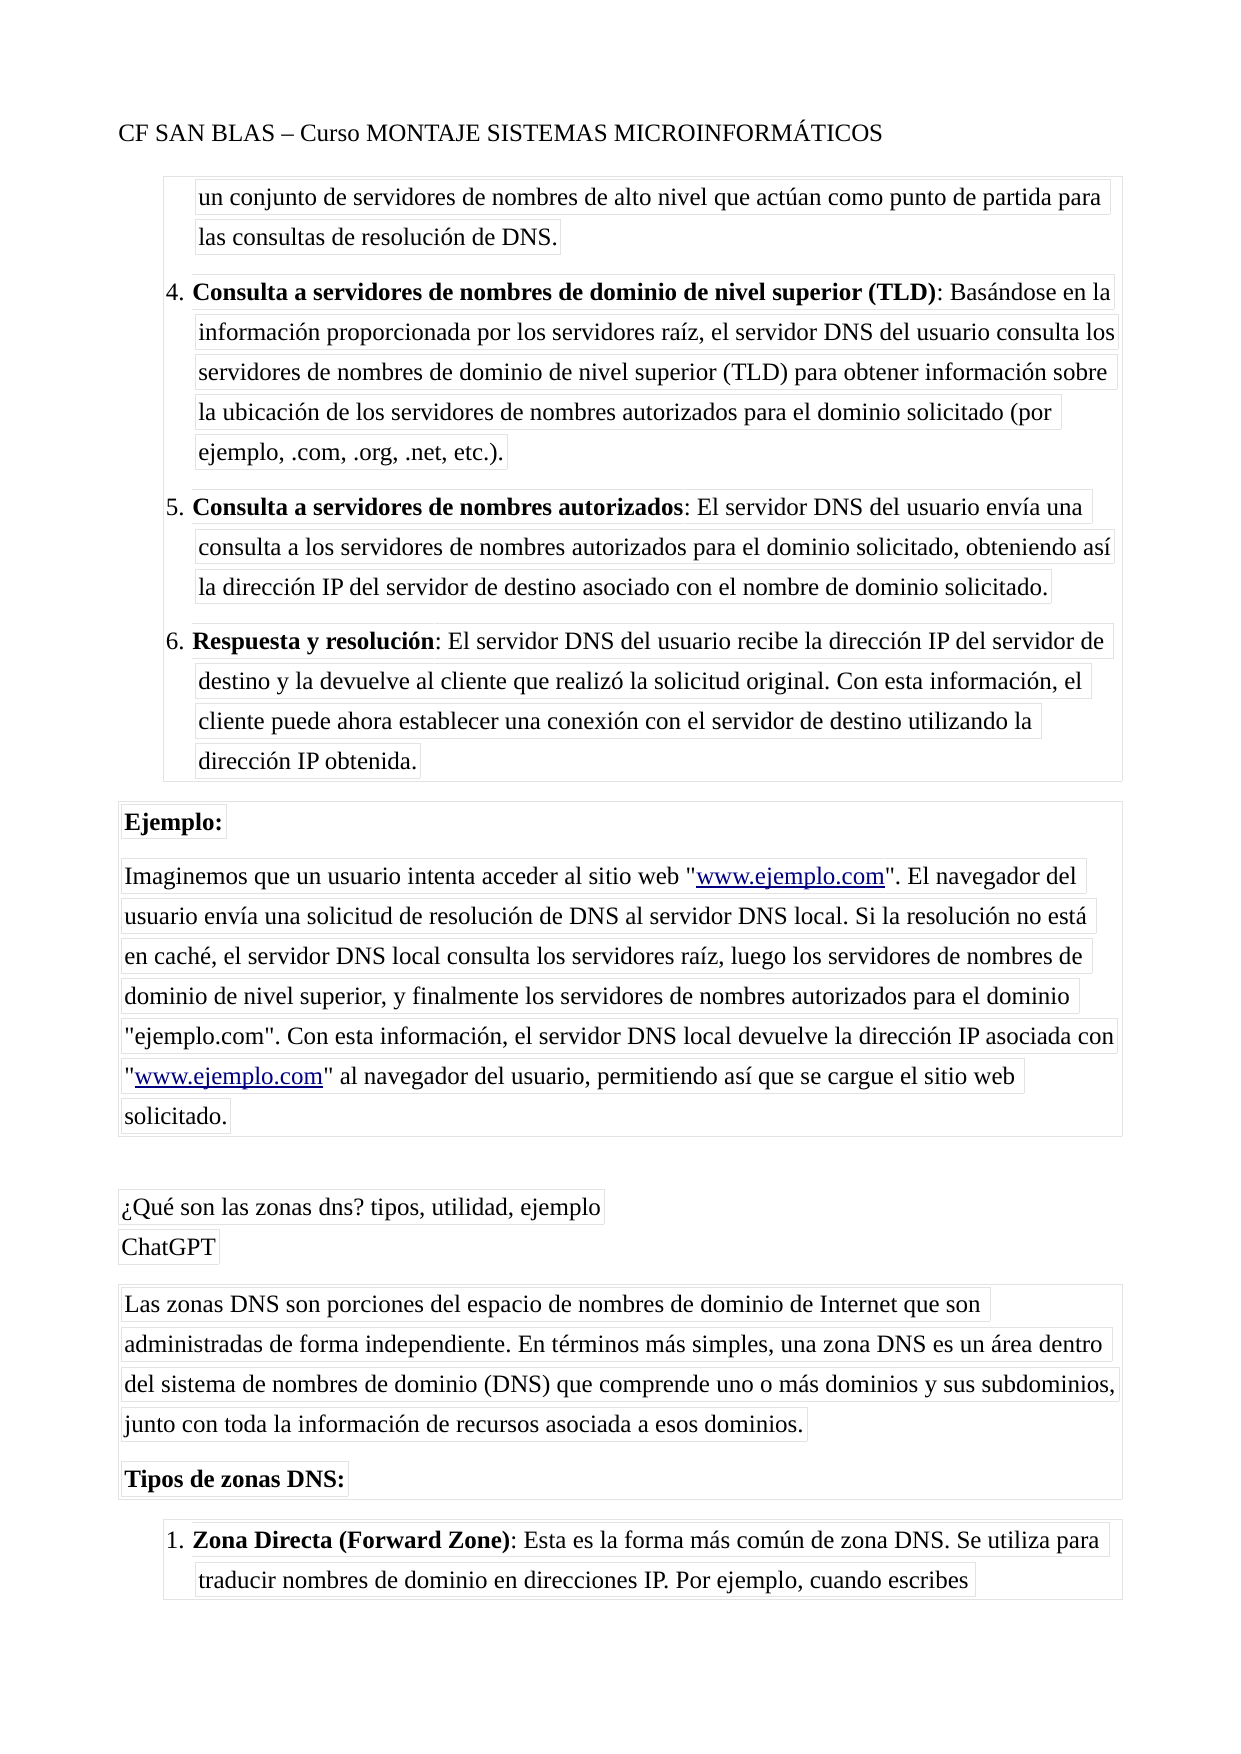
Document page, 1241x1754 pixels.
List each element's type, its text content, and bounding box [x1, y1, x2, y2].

text Las zonas DNS son porciones del espacio de nombres de dominio de Internet que son administradas de forma independiente. En términos más simples, una zona DNS es un área dentro del sistema de nombres de dominio (DNS) que comprende uno o más dominios y sus subdominios, junto con toda la información de recursos asociada a esos dominios. [119, 1285, 1122, 1441]
list Zona Directa (Forward Zone): Esta es la forma más común de zona DNS. Se utiliza para traducir nombres de dominio en direcciones IP. Por ejemplo, cuando escribes [164, 1520, 1122, 1599]
list Consulta a servidores de nombres de dominio de nivel superior (TLD): Basándose en la información proporcionada por los servidores raíz, el servidor DNS del usuario consulta los servidores de nombres de dominio de nivel superior (TLD) para obtener información sobre la ubicación de los servidores de nombres autorizados para el dominio solicitado (por ejemplo, .com, .org, .net, etc.). [164, 271, 1122, 469]
text Tipos de zonas DNS: [119, 1458, 1122, 1499]
list Respuesta y resolución: El servidor DNS del usuario recibe la dirección IP del servidor de destino y la devuelve al cliente que realizó la solicitud original. Con esta información, el cliente puede ahora establecer una conexión con el servidor de destino utilizando la dirección IP obtenida. [164, 620, 1122, 781]
text [220, 1229, 1122, 1264]
text ChatGPT [119, 1230, 219, 1264]
text Imaginemos que un usuario intenta acceder al sitio web "www.ejemplo.com". El navegador del usuario envía una solicitud de resolución de DNS al servidor DNS local. Si la resolución no está en caché, el servidor DNS local consulta los servidores raíz, luego los servidores de nombres de dominio de nivel superior, y finalmente los servidores de nombres autorizados para el dominio "ejemplo.com". Con esta información, el servidor DNS local devuelve la dirección IP asociada con "www.ejemplo.com" al navegador del usuario, permitiendo así que se cargue el sitio web solicitado. [119, 855, 1122, 1136]
list un conjunto de servidores de nombres de alto nivel que actúan como punto de partida para las consultas de resolución de DNS. [164, 177, 1122, 254]
text ¿Qué son las zonas dns? tipos, utilidad, ejemplo [119, 1190, 604, 1224]
list Consulta a servidores de nombres autorizados: El servidor DNS del usuario envía una consulta a los servidores de nombres autorizados para el dominio solicitado, obteniendo así la dirección IP del servidor de destino asociado con el nombre de dominio solicitado. [164, 486, 1122, 603]
text [605, 1189, 1122, 1224]
text Ejemplo: [119, 802, 1122, 838]
